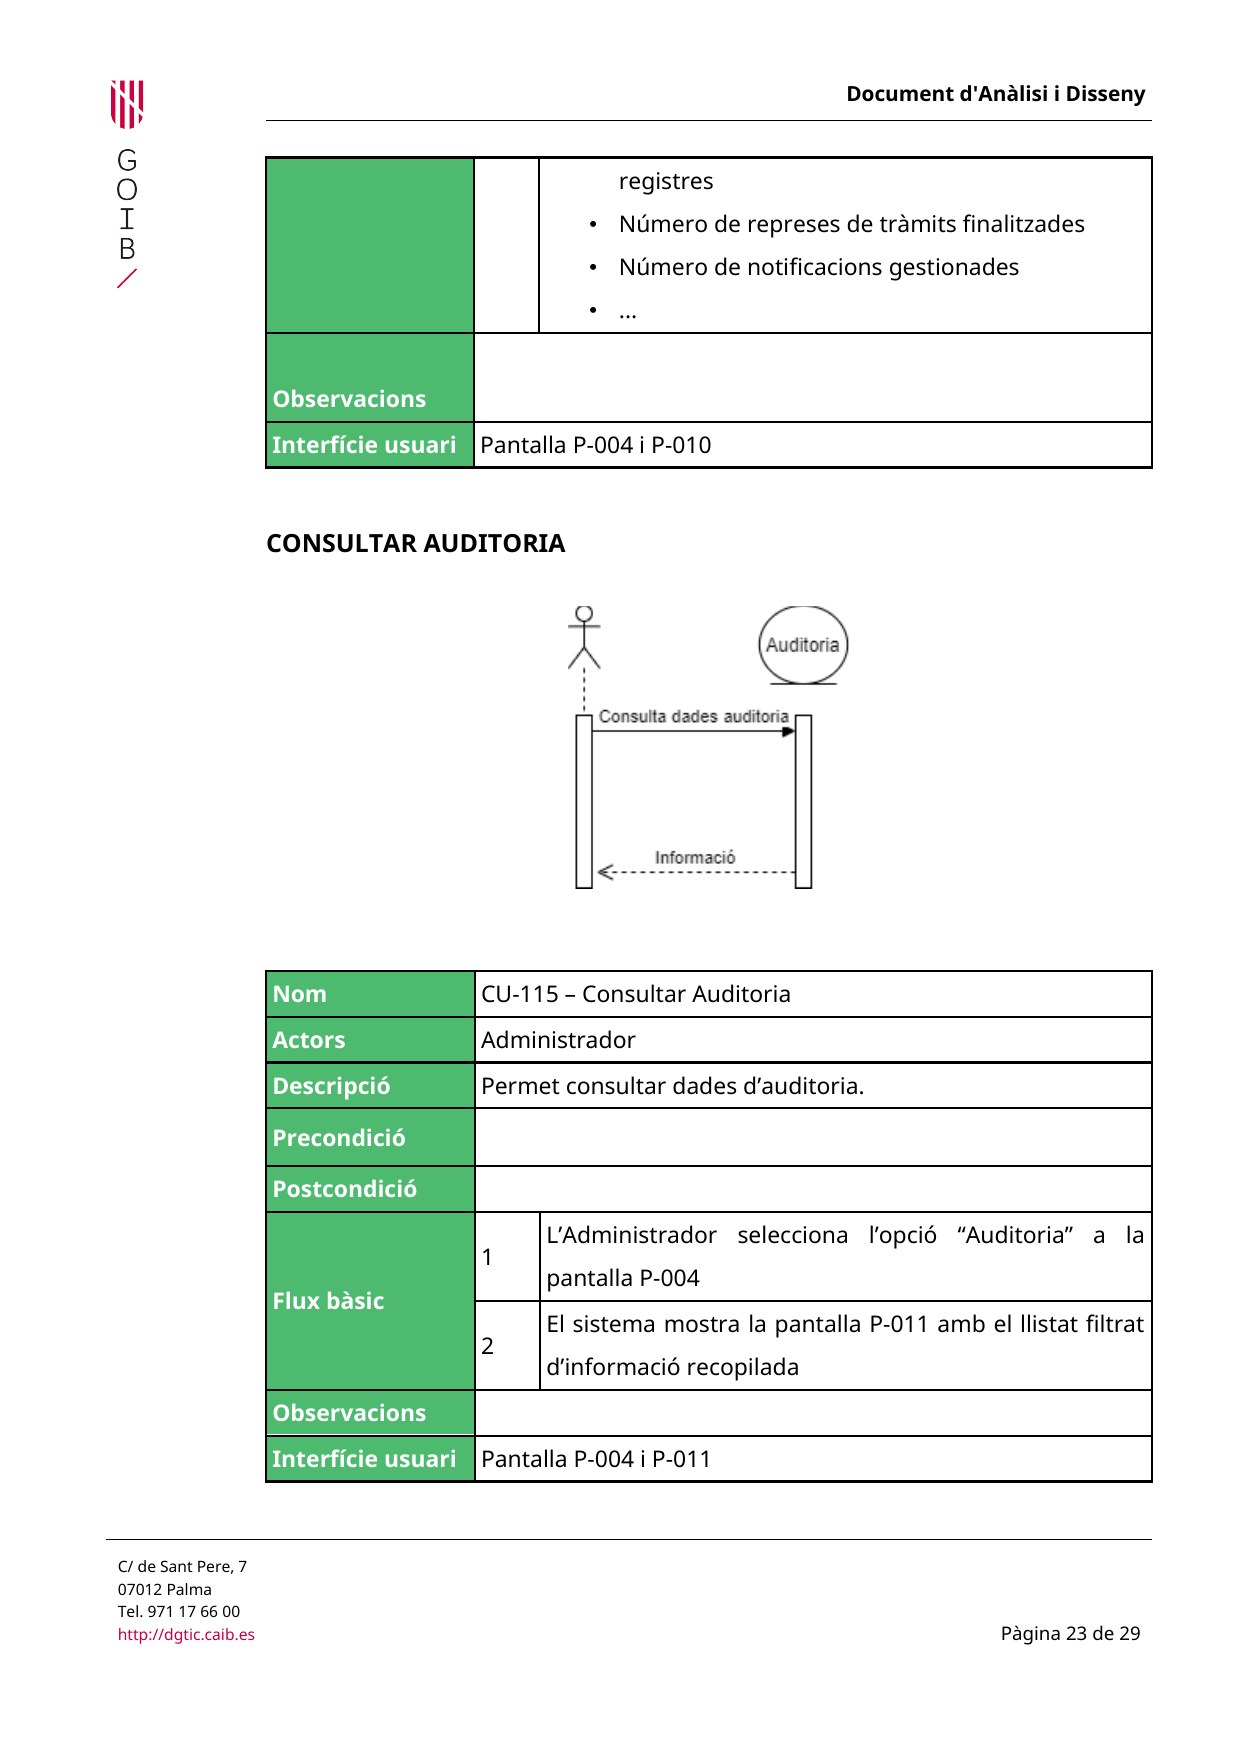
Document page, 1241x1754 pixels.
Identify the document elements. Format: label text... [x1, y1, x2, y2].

table_cell [475, 334, 1151, 421]
table_cell El sistema mostra la pantalla P-011 amb el llistat filtrat d’informació recopilada [541, 1302, 1151, 1389]
table_cell Actors [267, 1018, 474, 1061]
table_cell [476, 1109, 1151, 1165]
table_cell 2 [476, 1302, 539, 1389]
table_cell Observacions [267, 334, 473, 421]
picture [82, 57, 172, 319]
table_cell [476, 1167, 1151, 1211]
table_cell Administrador [476, 1018, 1151, 1061]
table_cell Pantalla P-004 i P-011 [476, 1437, 1151, 1480]
table_cell Flux bàsic [267, 1213, 474, 1389]
table_cell Interfície usuari [267, 423, 473, 466]
table_cell Observacions [267, 1391, 474, 1434]
table_header Nom [267, 972, 474, 1016]
table_cell Permet consultar dades d’auditoria. [476, 1064, 1151, 1107]
picture [568, 606, 850, 889]
table_cell Descripció [267, 1064, 474, 1107]
table_cell [475, 159, 538, 332]
table_header CU-115 – Consultar Auditoria [476, 972, 1151, 1016]
table_cell Precondició [267, 1109, 474, 1165]
table_cell [476, 1391, 1151, 1434]
table_cell 1 [476, 1213, 539, 1300]
table_cell Pantalla P-004 i P-010 [475, 423, 1151, 466]
table_cell Interfície usuari [267, 1437, 474, 1480]
table_cell [267, 159, 473, 332]
table_cell L’Administrador selecciona l’opció “Auditoria” a la pantalla P-004 [541, 1213, 1151, 1300]
text Consultar auditoria [266, 526, 1152, 560]
table_cell El sistema mostra la pantalla P-010 amb el llistat filtrat de d’estadístiques de consum del frontal. La informació visible pot ser: Número de consultes de tràmits enviats i registres Número de represes de tràmits finalitzades Número de notificacions gestionades ... [540, 159, 1151, 332]
table_cell Postcondició [267, 1167, 474, 1211]
